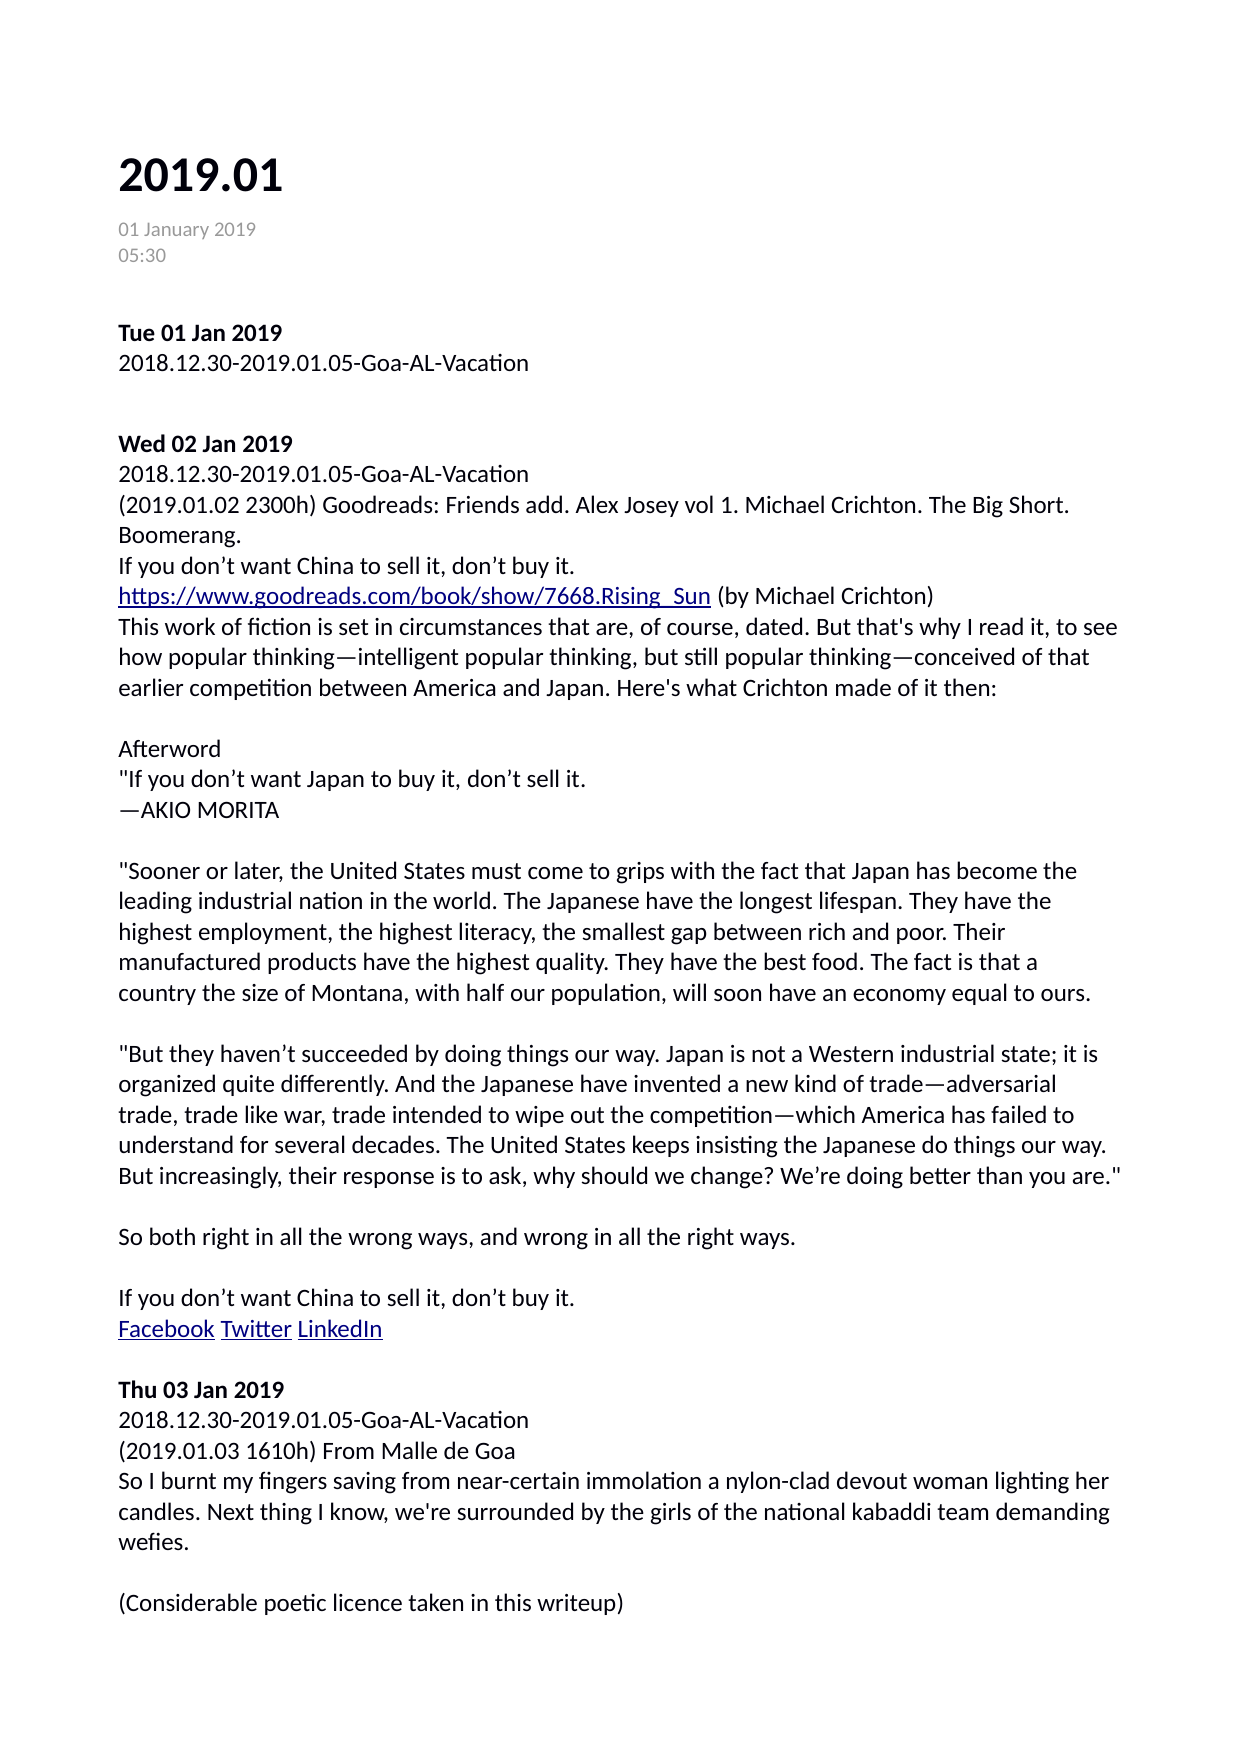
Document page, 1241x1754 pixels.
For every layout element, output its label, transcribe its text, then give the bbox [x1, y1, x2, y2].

text Tue 01 Jan 2019 [118, 317, 1122, 348]
text 01 January 2019 [118, 217, 1122, 242]
text "But they haven’t succeeded by doing things our way. Japan is not a Western industrial state; it is organized quite differently. And the Japanese have invented a new kind of trade—adversarial trade, trade like war, trade intended to wipe out the competition—which America has failed to understand for several decades. The United States keeps insisting the Japanese do things our way. But increasingly, their response is to ask, why should we change? We’re doing better than you are." [118, 1038, 1122, 1191]
text (2019.01.02 2300h) Goodreads: Friends add. Alex Josey vol 1. Michael Crichton. The Big Short. Boomerang. [118, 489, 1122, 550]
text —AKIO MORITA [118, 794, 1122, 824]
text "If you don’t want Japan to buy it, don’t sell it. [118, 763, 1122, 794]
text https://www.goodreads.com/book/show/7668.Rising_Sun (by Michael Crichton) [118, 580, 1122, 611]
text 05:30 [118, 242, 1122, 267]
text 2018.12.30-2019.01.05-Goa-AL-Vacation [118, 458, 1122, 489]
text (2019.01.03 1610h) From Malle de Goa [118, 1435, 1122, 1465]
text 2018.12.30-2019.01.05-Goa-AL-Vacation [118, 1404, 1122, 1435]
text 2018.12.30-2019.01.05-Goa-AL-Vacation [118, 348, 1122, 378]
text (Considerable poetic licence taken in this writeup) [118, 1587, 1122, 1618]
subtitle 2019.01 [118, 143, 1122, 204]
text This work of fiction is set in circumstances that are, of course, dated. But that's why I read it, to see how popular thinking—intelligent popular thinking, but still popular thinking—conceived of that earlier competition between America and Japan. Here's what Crichton made of it then: [118, 611, 1122, 702]
text If you don’t want China to sell it, don’t buy it. [118, 1282, 1122, 1313]
text So I burnt my fingers saving from near-certain immolation a nylon-clad devout woman lighting her candles. Next thing I know, we're surrounded by the girls of the national kabaddi team demanding wefies. [118, 1465, 1122, 1557]
text Afterword [118, 733, 1122, 763]
text If you don’t want China to sell it, don’t buy it. [118, 550, 1122, 580]
text Facebook Twitter LinkedIn [118, 1313, 1122, 1343]
text "Sooner or later, the United States must come to grips with the fact that Japan has become the leading industrial nation in the world. The Japanese have the longest lifespan. They have the highest employment, the highest literacy, the smallest gap between rich and poor. Their manufactured products have the highest quality. They have the best food. The fact is that a country the size of Montana, with half our population, will soon have an economy equal to ours. [118, 855, 1122, 1008]
text Thu 03 Jan 2019 [118, 1374, 1122, 1404]
text Wed 02 Jan 2019 [118, 428, 1122, 458]
text So both right in all the wrong ways, and wrong in all the right ways. [118, 1221, 1122, 1252]
